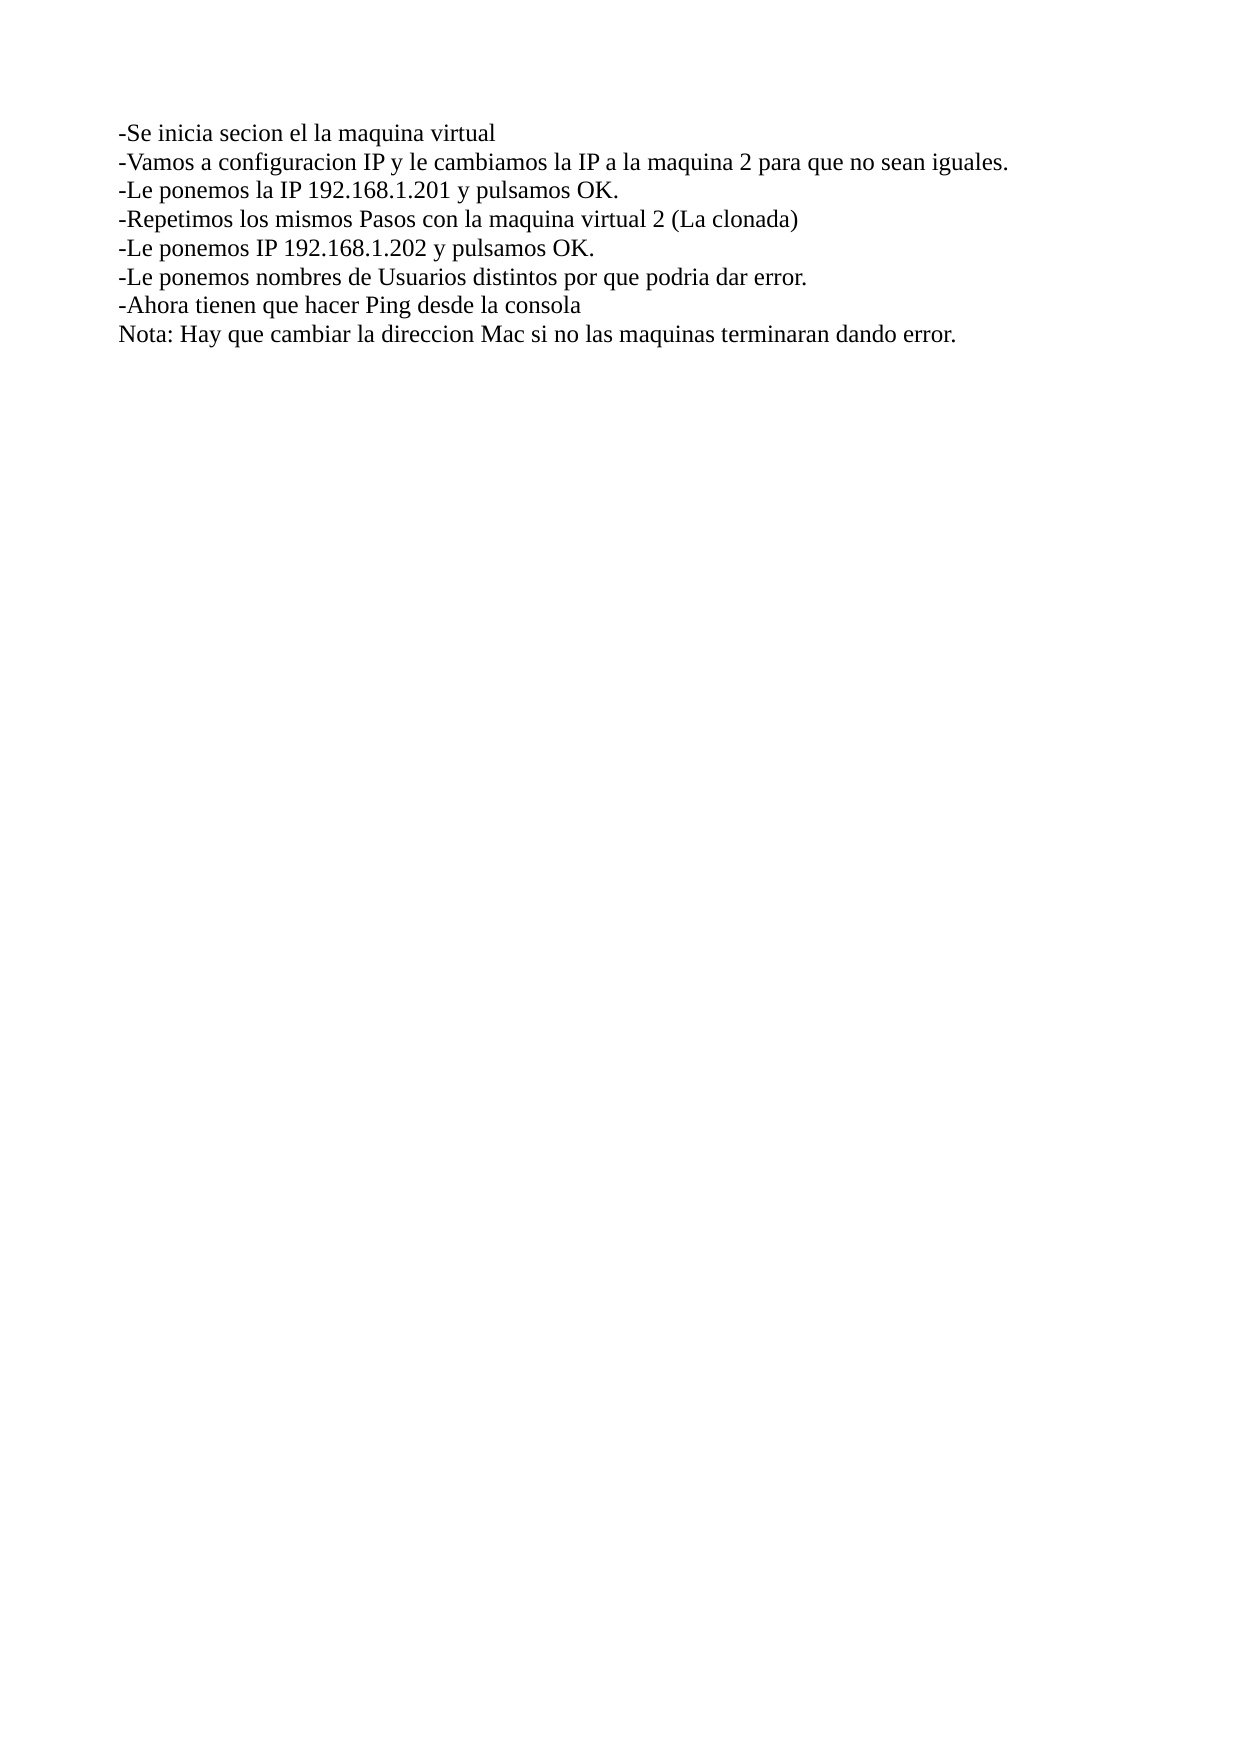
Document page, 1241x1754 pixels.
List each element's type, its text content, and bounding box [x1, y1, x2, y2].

text -Vamos a configuracion IP y le cambiamos la IP a la maquina 2 para que no sean iguales. [118, 147, 1122, 176]
text -Ahora tienen que hacer Ping desde la consola [118, 291, 1122, 319]
text Nota: Hay que cambiar la direccion Mac si no las maquinas terminaran dando error. [118, 319, 1122, 348]
text -Se inicia secion el la maquina virtual [118, 118, 1122, 147]
text -Repetimos los mismos Pasos con la maquina virtual 2 (La clonada) [118, 204, 1122, 233]
text -Le ponemos la IP 192.168.1.201 y pulsamos OK. [118, 176, 1122, 204]
text -Le ponemos nombres de Usuarios distintos por que podria dar error. [118, 262, 1122, 291]
text -Le ponemos IP 192.168.1.202 y pulsamos OK. [118, 233, 1122, 262]
